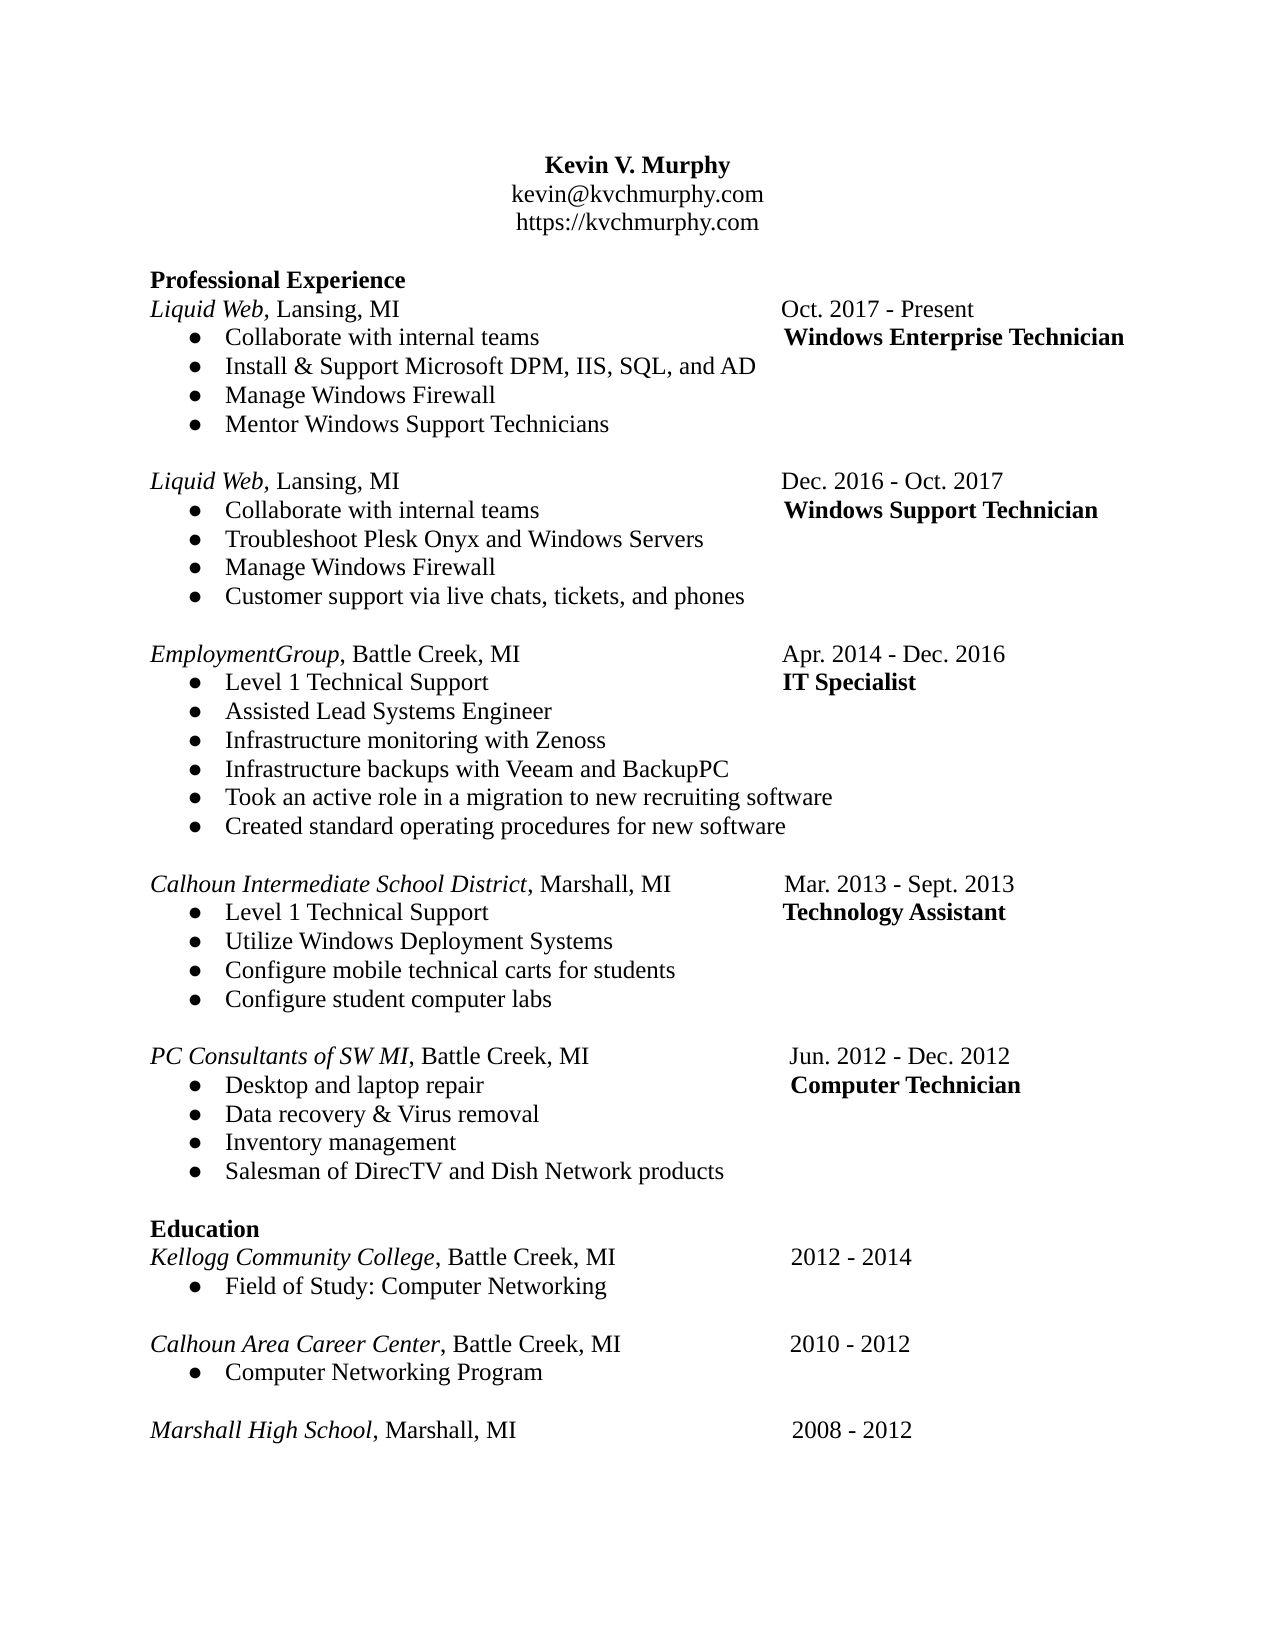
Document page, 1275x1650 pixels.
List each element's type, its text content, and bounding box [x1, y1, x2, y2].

list Data recovery & Virus removal [187, 1099, 1125, 1127]
list Install & Support Microsoft DPM, IIS, SQL, and AD [187, 351, 1125, 380]
text Kellogg Community College, Battle Creek, MI 2012 - 2014 [150, 1242, 1125, 1271]
text Liquid Web, Lansing, MI Oct. 2017 - Present [150, 294, 1125, 322]
text Calhoun Area Career Center, Battle Creek, MI 2010 - 2012 [150, 1329, 1125, 1357]
list Collaborate with internal teams Windows Enterprise Technician [187, 322, 1125, 351]
list Customer support via live chats, tickets, and phones [187, 581, 1125, 610]
list Computer Networking Program [187, 1357, 1125, 1386]
text EmploymentGroup, Battle Creek, MI Apr. 2014 - Dec. 2016 [150, 639, 1125, 667]
list Desktop and laptop repair Computer Technician [187, 1070, 1125, 1099]
list Infrastructure monitoring with Zenoss [187, 725, 1125, 754]
list Collaborate with internal teams Windows Support Technician [187, 495, 1125, 524]
list Configure mobile technical carts for students [187, 955, 1125, 984]
text Kevin V. Murphy [150, 150, 1125, 179]
list Assisted Lead Systems Engineer [187, 696, 1125, 725]
list Utilize Windows Deployment Systems [187, 926, 1125, 955]
list Salesman of DirecTV and Dish Network products [187, 1156, 1125, 1185]
list Infrastructure backups with Veeam and BackupPC [187, 754, 1125, 782]
text Professional Experience [150, 265, 1125, 294]
list Inventory management [187, 1127, 1125, 1156]
text Marshall High School, Marshall, MI 2008 - 2012 [150, 1415, 1125, 1444]
list Mentor Windows Support Technicians [187, 409, 1125, 437]
list Took an active role in a migration to new recruiting software [187, 782, 1125, 811]
text kevin@kvchmurphy.com [150, 179, 1125, 207]
text https://kvchmurphy.com [150, 207, 1125, 236]
text PC Consultants of SW MI, Battle Creek, MI Jun. 2012 - Dec. 2012 [150, 1041, 1125, 1070]
list Field of Study: Computer Networking [187, 1271, 1125, 1300]
list Manage Windows Firewall [187, 380, 1125, 409]
list Manage Windows Firewall [187, 552, 1125, 581]
text Liquid Web, Lansing, MI Dec. 2016 - Oct. 2017 [150, 466, 1125, 495]
list Troubleshoot Plesk Onyx and Windows Servers [187, 524, 1125, 552]
list Level 1 Technical Support IT Specialist [187, 667, 1125, 696]
list Configure student computer labs [187, 984, 1125, 1012]
list Created standard operating procedures for new software [187, 811, 1125, 840]
list Level 1 Technical Support Technology Assistant [187, 897, 1125, 926]
text Calhoun Intermediate School District, Marshall, MI Mar. 2013 - Sept. 2013 [150, 869, 1125, 897]
text Education [150, 1214, 1125, 1242]
